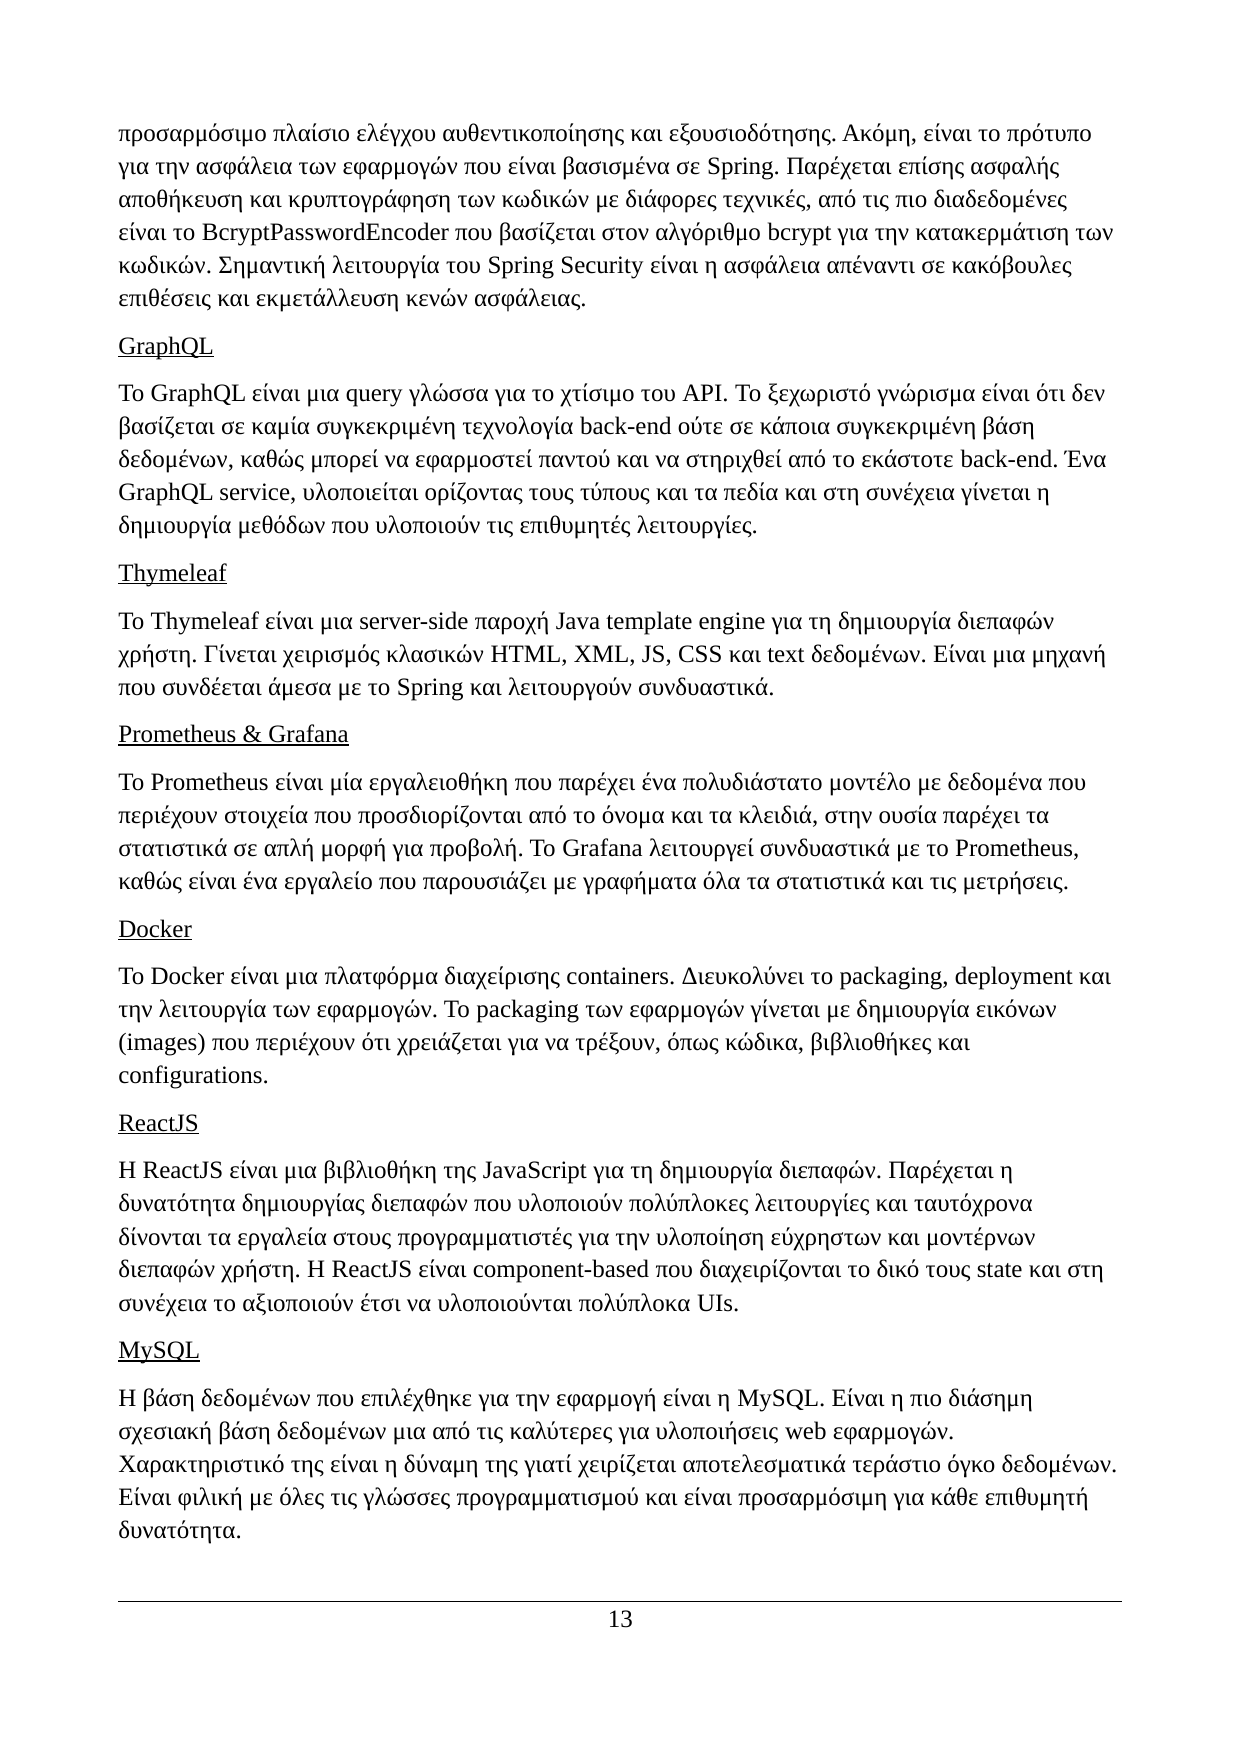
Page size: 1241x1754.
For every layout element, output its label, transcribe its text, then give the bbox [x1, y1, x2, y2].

text Η βάση δεδομένων που επιλέχθηκε για την εφαρμογή είναι η MySQL. Είναι η πιο διάσημη σχεσιακή βάση δεδομένων μια από τις καλύτερες για υλοποιήσεις web εφαρμογών. Χαρακτηριστικό της είναι η δύναμη της γιατί χειρίζεται αποτελεσματικά τεράστιο όγκο δεδομένων. Είναι φιλική με όλες τις γλώσσες προγραμματισμού και είναι προσαρμόσιμη για κάθε επιθυμητή δυνατότητα. [118, 1383, 1122, 1544]
text Thymeleaf [118, 558, 1122, 587]
text MySQL [118, 1335, 1122, 1364]
text προσαρμόσιμο πλαίσιο ελέγχου αυθεντικοποίησης και εξουσιοδότησης. Ακόμη, είναι το πρότυπο για την ασφάλεια των εφαρμογών που είναι βασισμένα σε Spring. Παρέχεται επίσης ασφαλής αποθήκευση και κρυπτογράφηση των κωδικών με διάφορες τεχνικές, από τις πιο διαδεδομένες είναι το BcryptPasswordEncoder που βασίζεται στον αλγόριθμο bcrypt για την κατακερμάτιση των κωδικών. Σημαντική λειτουργία του Spring Security είναι η ασφάλεια απέναντι σε κακόβουλες επιθέσεις και εκμετάλλευση κενών ασφάλειας. [118, 118, 1122, 312]
text Το Thymeleaf είναι μια server-side παροχή Java template engine για τη δημιουργία διεπαφών χρήστη. Γίνεται χειρισμός κλασικών HTML, XML, JS, CSS και text δεδομένων. Είναι μια μηχανή που συνδέεται άμεσα με το Spring και λειτουργούν συνδυαστικά. [118, 606, 1122, 701]
text GraphQL [118, 331, 1122, 359]
text Prometheus & Grafana [118, 719, 1122, 748]
text Η ReactJS είναι μια βιβλιοθήκη της JavaScript για τη δημιουργία διεπαφών. Παρέχεται η δυνατότητα δημιουργίας διεπαφών που υλοποιούν πολύπλοκες λειτουργίες και ταυτόχρονα δίνονται τα εργαλεία στους προγραμματιστές για την υλοποίηση εύχρηστων και μοντέρνων διεπαφών χρήστη. Η ReactJS είναι component-based που διαχειρίζονται το δικό τους state και στη συνέχεια το αξιοποιούν έτσι να υλοποιούνται πολύπλοκα UIs. [118, 1156, 1122, 1316]
text Docker [118, 914, 1122, 942]
text ReactJS [118, 1108, 1122, 1137]
text Το Docker είναι μια πλατφόρμα διαχείρισης containers. Διευκολύνει το packaging, deployment και την λειτουργία των εφαρμογών. Το packaging των εφαρμογών γίνεται με δημιουργία εικόνων (images) που περιέχουν ότι χρειάζεται για να τρέξουν, όπως κώδικα, βιβλιοθήκες και configurations. [118, 961, 1122, 1089]
text Το GraphQL είναι μια query γλώσσα για το χτίσιμο του API. Το ξεχωριστό γνώρισμα είναι ότι δεν βασίζεται σε καμία συγκεκριμένη τεχνολογία back-end ούτε σε κάποια συγκεκριμένη βάση δεδομένων, καθώς μπορεί να εφαρμοστεί παντού και να στηριχθεί από το εκάστοτε back-end. Ένα GraphQL service, υλοποιείται ορίζοντας τους τύπους και τα πεδία και στη συνέχεια γίνεται η δημιουργία μεθόδων που υλοποιούν τις επιθυμητές λειτουργίες. [118, 378, 1122, 539]
text Το Prometheus είναι μία εργαλειοθήκη που παρέχει ένα πολυδιάστατο μοντέλο με δεδομένα που περιέχουν στοιχεία που προσδιορίζονται από το όνομα και τα κλειδιά, στην ουσία παρέχει τα στατιστικά σε απλή μορφή για προβολή. Το Grafana λειτουργεί συνδυαστικά με το Prometheus, καθώς είναι ένα εργαλείο που παρουσιάζει με γραφήματα όλα τα στατιστικά και τις μετρήσεις. [118, 767, 1122, 895]
